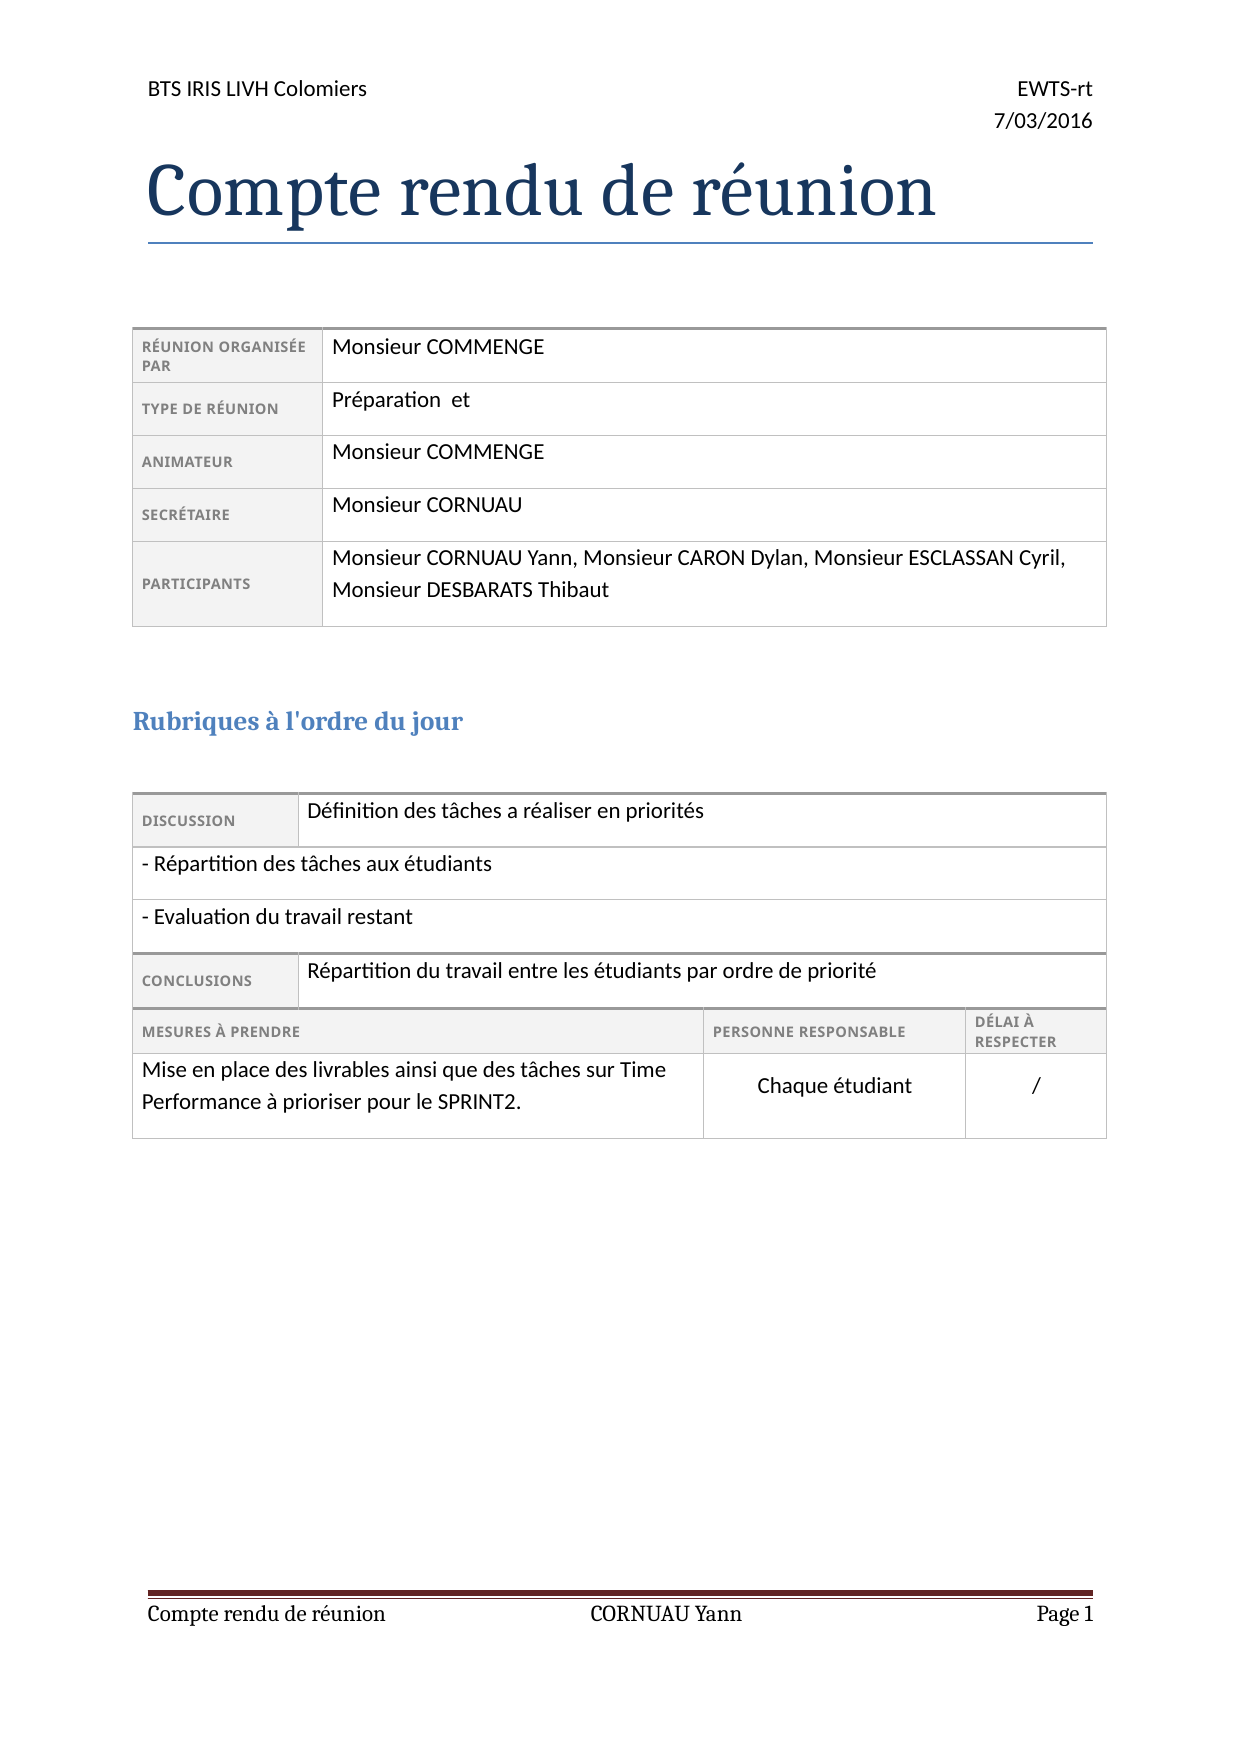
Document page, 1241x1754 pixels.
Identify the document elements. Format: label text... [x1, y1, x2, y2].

table_cell Type de réunion [133, 383, 322, 435]
table_cell Conclusions [133, 955, 298, 1007]
table_cell Préparation et [323, 383, 1106, 435]
table_cell Secrétaire [133, 489, 322, 541]
table_cell Participants [133, 542, 322, 626]
table_cell Délai à respecter [966, 1010, 1106, 1053]
table_cell Discussion [133, 795, 298, 846]
table_cell Définition des tâches a réaliser en priorités [299, 795, 1106, 846]
table_cell Mise en place des livrables ainsi que des tâches sur Time Performance à prioriser pour le SPRINT2. [133, 1054, 703, 1138]
table_cell - Répartition des tâches aux étudiants [133, 848, 1106, 899]
table_cell Chaque étudiant [704, 1054, 965, 1138]
table_cell Rubriques à l'ordre du jour [133, 627, 1107, 792]
table_cell Monsieur CORNUAU Yann, Monsieur CARON Dylan, Monsieur ESCLASSAN Cyril, Monsieur DESBARATS Thibaut [323, 542, 1106, 626]
table_cell Personne responsable [704, 1010, 965, 1053]
table_cell Animateur [133, 436, 322, 488]
table_cell Mesures à prendre [133, 1010, 703, 1053]
table_cell Monsieur COMMENGE [323, 330, 1106, 382]
table_cell Monsieur CORNUAU [323, 489, 1106, 541]
title Compte rendu de réunion [148, 148, 1093, 242]
table_cell Monsieur COMMENGE [323, 436, 1106, 488]
table_cell Répartition du travail entre les étudiants par ordre de priorité [299, 955, 1106, 1007]
table_cell - Evaluation du travail restant [133, 900, 1106, 952]
table_cell / [966, 1054, 1106, 1138]
table_cell Réunion organisée par [133, 330, 322, 382]
table_header [133, 276, 1107, 327]
